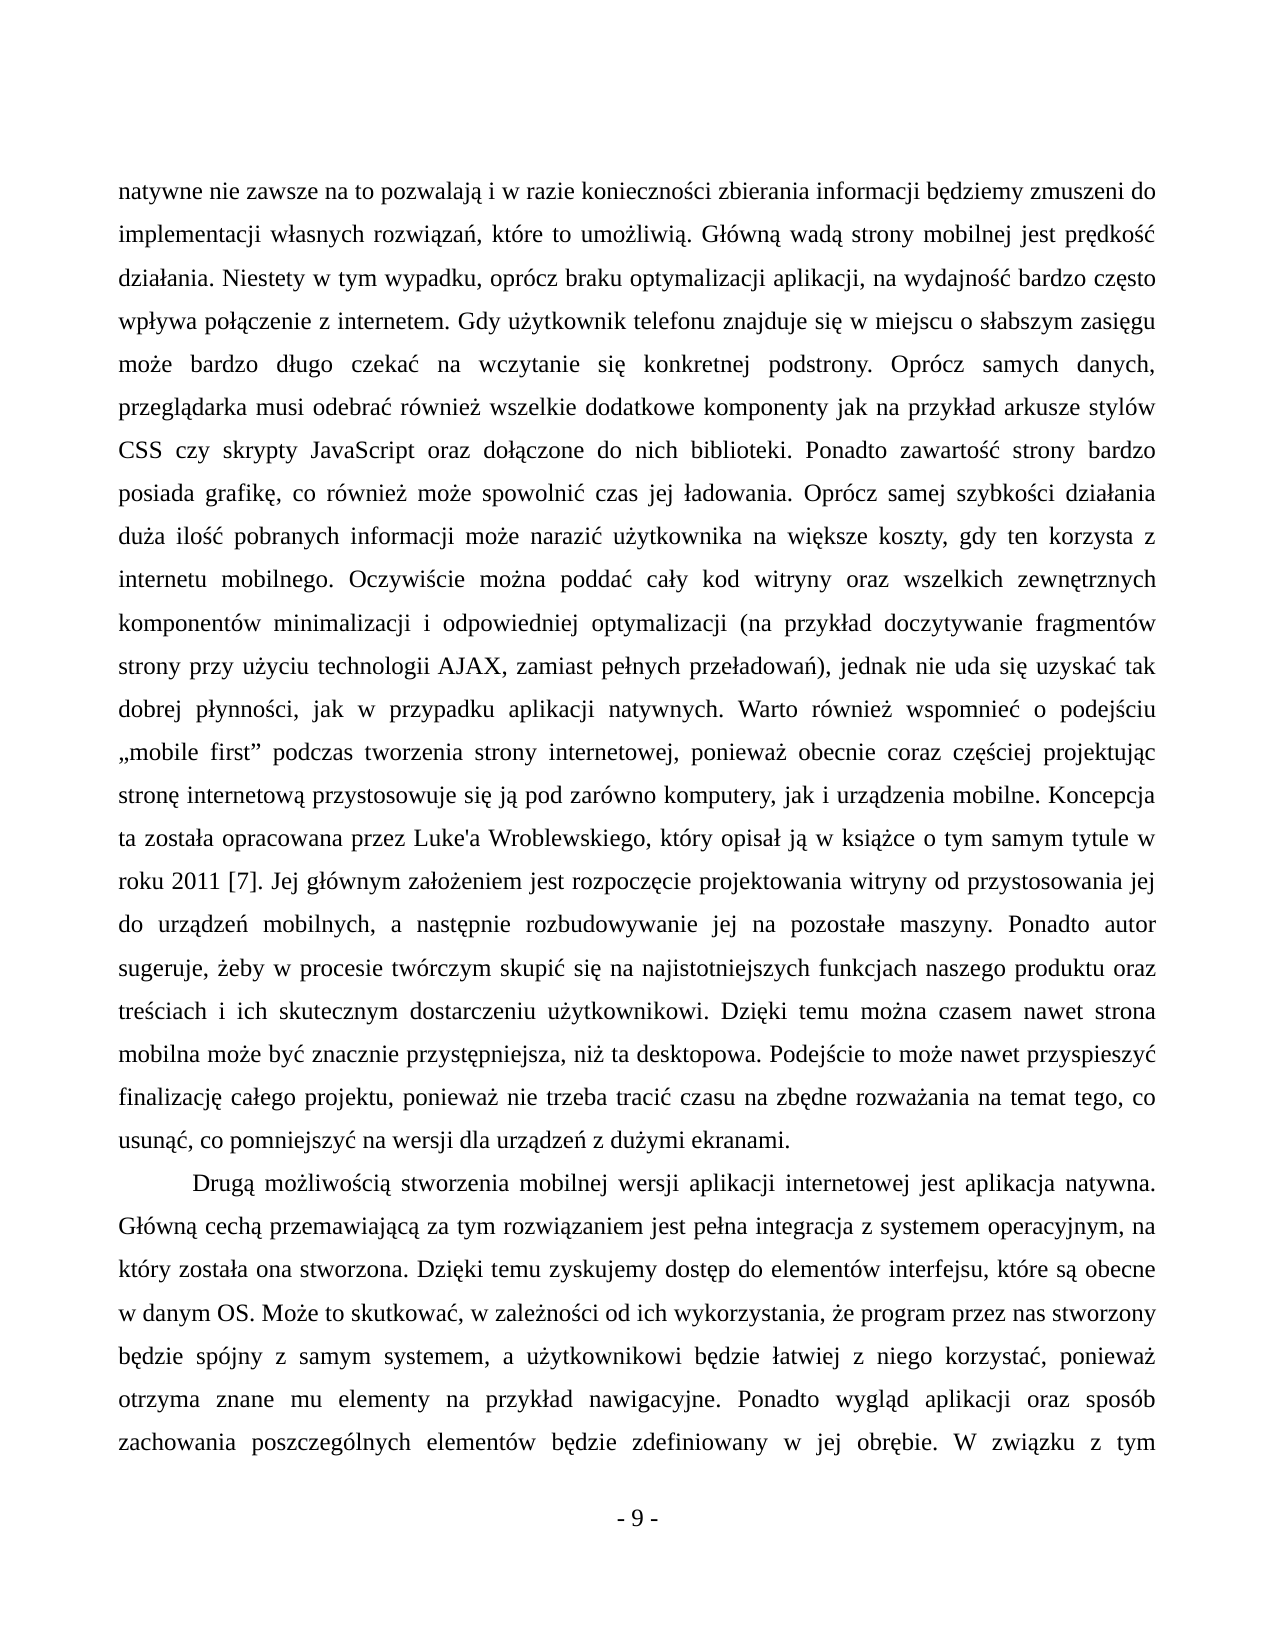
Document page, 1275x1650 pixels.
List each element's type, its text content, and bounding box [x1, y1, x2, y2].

text natywne nie zawsze na to pozwalają i w razie konieczności zbierania informacji będziemy zmuszeni do implementacji własnych rozwiązań, które to umożliwią. Główną wadą strony mobilnej jest prędkość działania. Niestety w tym wypadku, oprócz braku optymalizacji aplikacji, na wydajność bardzo często wpływa połączenie z internetem. Gdy użytkownik telefonu znajduje się w miejscu o słabszym zasięgu może bardzo długo czekać na wczytanie się konkretnej podstrony. Oprócz samych danych, przeglądarka musi odebrać również wszelkie dodatkowe komponenty jak na przykład arkusze stylów CSS czy skrypty JavaScript oraz dołączone do nich biblioteki. Ponadto zawartość strony bardzo posiada grafikę, co również może spowolnić czas jej ładowania. Oprócz samej szybkości działania duża ilość pobranych informacji może narazić użytkownika na większe koszty, gdy ten korzysta z internetu mobilnego. Oczywiście można poddać cały kod witryny oraz wszelkich zewnętrznych komponentów minimalizacji i odpowiedniej optymalizacji (na przykład doczytywanie fragmentów strony przy użyciu technologii AJAX, zamiast pełnych przeładowań), jednak nie uda się uzyskać tak dobrej płynności, jak w przypadku aplikacji natywnych. Warto również wspomnieć o podejściu „mobile first” podczas tworzenia strony internetowej, ponieważ obecnie coraz częściej projektując stronę internetową przystosowuje się ją pod zarówno komputery, jak i urządzenia mobilne. Koncepcja ta została opracowana przez Luke'a Wroblewskiego, który opisał ją w książce o tym samym tytule w roku 2011 [7]. Jej głównym założeniem jest rozpoczęcie projektowania witryny od przystosowania jej do urządzeń mobilnych, a następnie rozbudowywanie jej na pozostałe maszyny. Ponadto autor sugeruje, żeby w procesie twórczym skupić się na najistotniejszych funkcjach naszego produktu oraz treściach i ich skutecznym dostarczeniu użytkownikowi. Dzięki temu można czasem nawet strona mobilna może być znacznie przystępniejsza, niż ta desktopowa. Podejście to może nawet przyspieszyć finalizację całego projektu, ponieważ nie trzeba tracić czasu na zbędne rozważania na temat tego, co usunąć, co pomniejszyć na wersji dla urządzeń z dużymi ekranami. [118, 176, 1157, 1154]
text Drugą możliwością stworzenia mobilnej wersji aplikacji internetowej jest aplikacja natywna. Główną cechą przemawiającą za tym rozwiązaniem jest pełna integracja z systemem operacyjnym, na który została ona stworzona. Dzięki temu zyskujemy dostęp do elementów interfejsu, które są obecne w danym OS. Może to skutkować, w zależności od ich wykorzystania, że program przez nas stworzony będzie spójny z samym systemem, a użytkownikowi będzie łatwiej z niego korzystać, ponieważ otrzyma znane mu elementy na przykład nawigacyjne. Ponadto wygląd aplikacji oraz sposób zachowania poszczególnych elementów będzie zdefiniowany w jej obrębie. W związku z tym [118, 1168, 1157, 1456]
